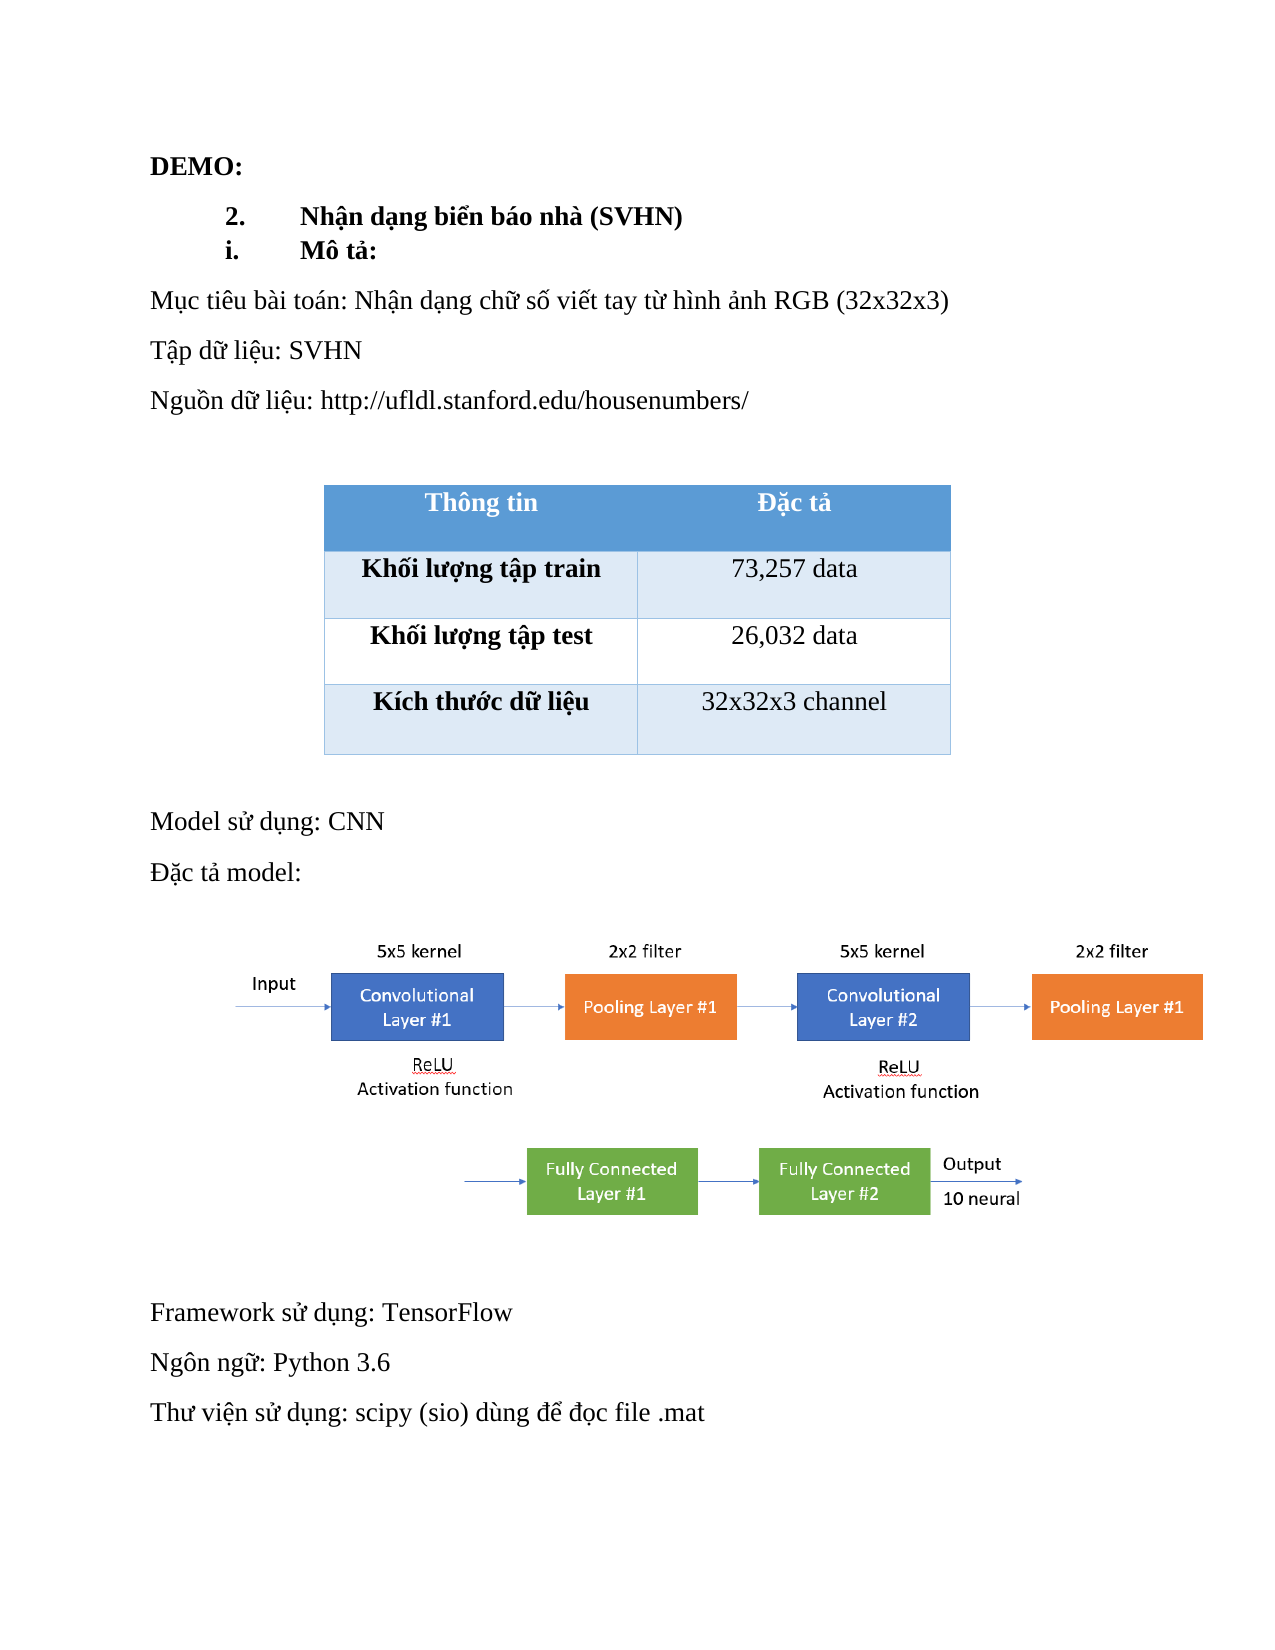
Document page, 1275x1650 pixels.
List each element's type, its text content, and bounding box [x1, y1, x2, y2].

text Đặc tả model: [150, 856, 1125, 887]
table_cell Khối lượng tập train [325, 552, 637, 618]
text DEMO: [150, 150, 1125, 181]
list 2. Nhận dạng biển báo nhà (SVHN) [187, 200, 1125, 231]
text Tập dữ liệu: SVHN [150, 334, 1125, 365]
table_cell 26,032 data [638, 619, 950, 684]
text Nguồn dữ liệu: http://ufldl.stanford.edu/housenumbers/ [150, 384, 1125, 416]
table_header Thông tin [325, 486, 637, 551]
text Ngôn ngữ: Python 3.6 [150, 1346, 1125, 1377]
text Model sử dụng: CNN [150, 806, 1125, 837]
table_cell Kích thước dữ liệu [325, 685, 637, 754]
text Framework sử dụng: TensorFlow [150, 1296, 1125, 1327]
table_header Đặc tả [638, 486, 950, 551]
picture [225, 906, 1223, 1244]
table_cell Khối lượng tập test [325, 619, 637, 684]
list Mô tả: [225, 234, 1125, 265]
text Mục tiêu bài toán: Nhận dạng chữ số viết tay từ hình ảnh RGB (32x32x3) [150, 284, 1125, 315]
text Thư viện sử dụng: scipy (sio) dùng để đọc file .mat [150, 1396, 1125, 1427]
table_cell 73,257 data [638, 552, 950, 618]
table_cell 32x32x3 channel [638, 685, 950, 754]
